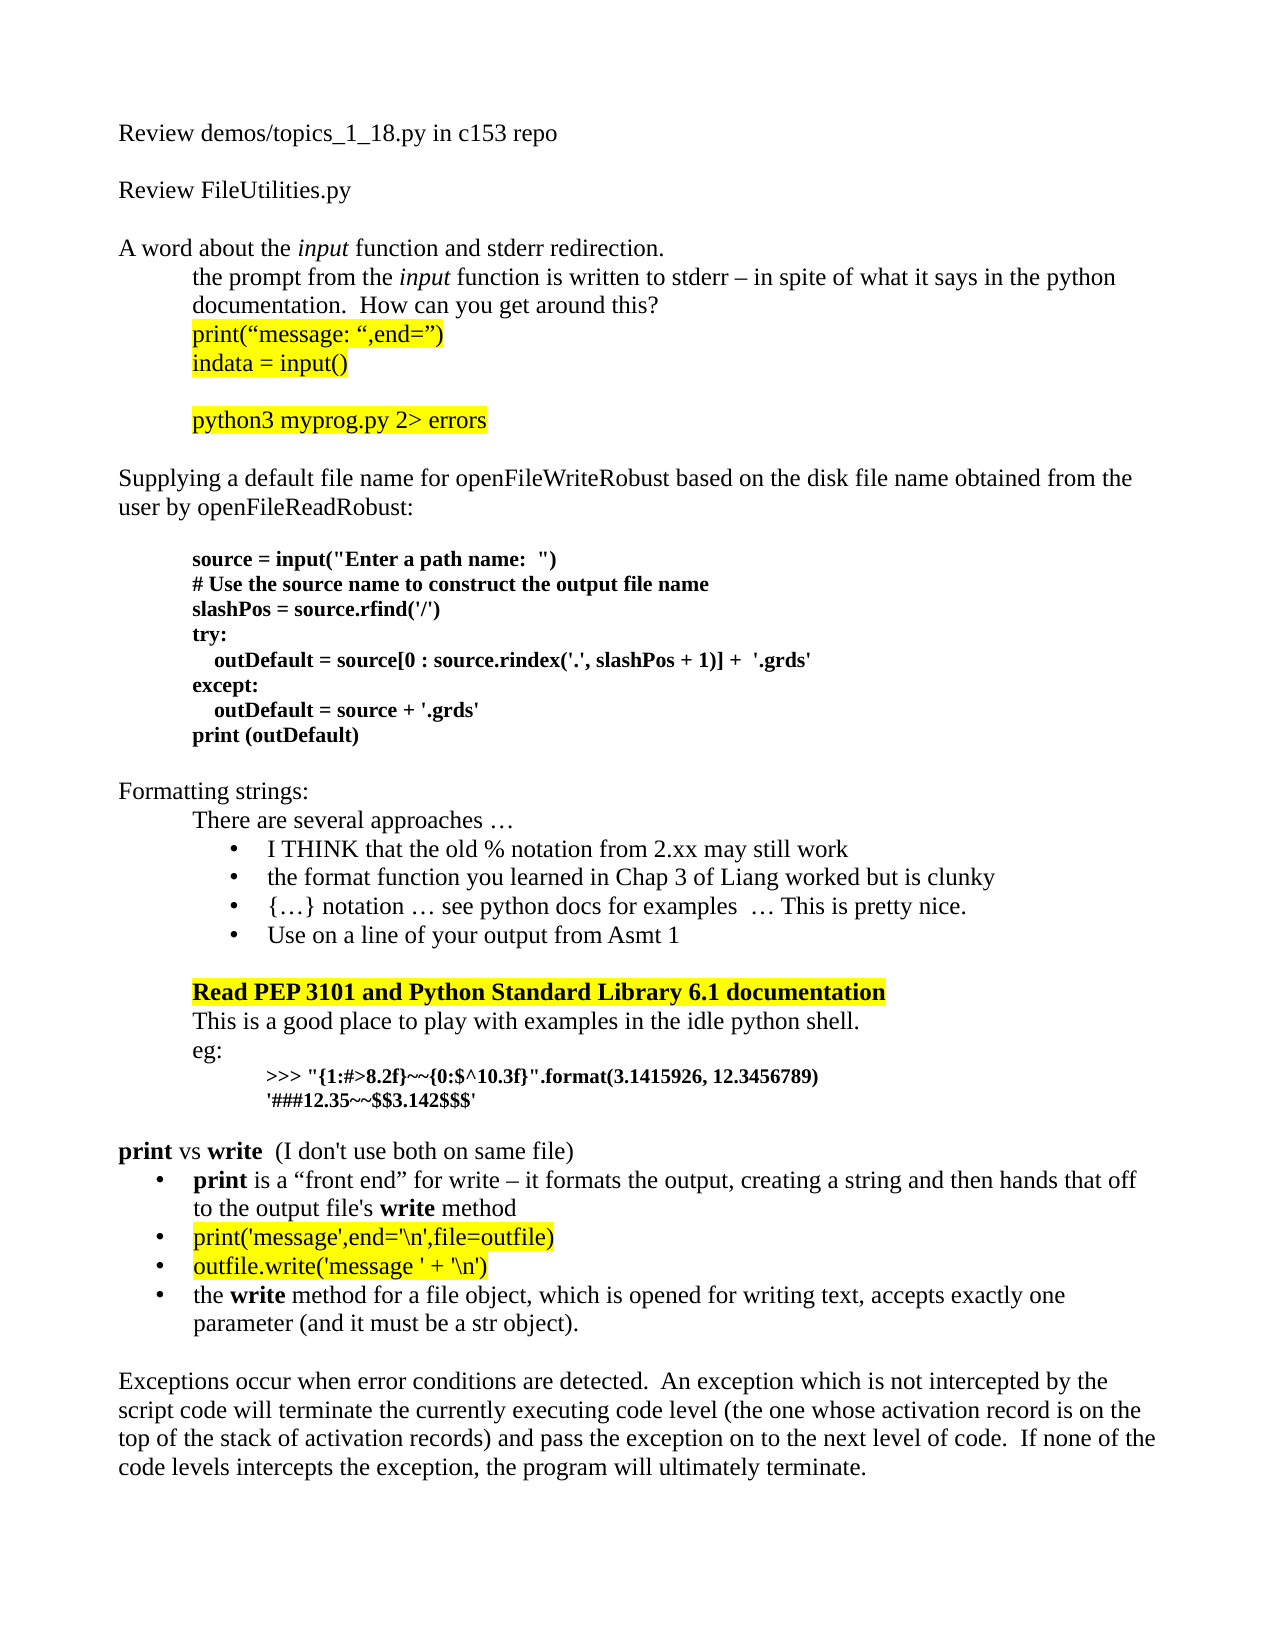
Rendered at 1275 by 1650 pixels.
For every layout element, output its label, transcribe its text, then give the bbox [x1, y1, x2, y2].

list the write method for a file object, which is opened for writing text, accepts exactly one parameter (and it must be a str object). [156, 1280, 1157, 1337]
list print('message',end='\n',file=outfile) [156, 1222, 1157, 1251]
text source = input("Enter a path name: ") [192, 546, 1157, 571]
text python3 myprog.py 2> errors [192, 406, 1157, 434]
text eg: [118, 1035, 1157, 1064]
list outfile.write('message ' + '\n') [156, 1251, 1157, 1280]
text Review demos/topics_1_18.py in c153 repo [118, 118, 1157, 147]
text print(“message: “,end=”) [192, 319, 1157, 348]
list I THINK that the old % notation from 2.xx may still work [229, 834, 1157, 862]
text print (outDefault) [192, 722, 1157, 747]
text Review FileUtilities.py [118, 176, 1157, 204]
text try: [192, 621, 1157, 647]
text '###12.35~~$$3.142$$$' [266, 1088, 1157, 1112]
text Exceptions occur when error conditions are detected. An exception which is not intercepted by the script code will terminate the currently executing code level (the one whose activation record is on the top of the stack of activation records) and pass the exception on to the next level of code. If none of the code levels intercepts the exception, the program will ultimately terminate. [118, 1366, 1157, 1481]
text A word about the input function and stderr redirection. [118, 233, 1157, 262]
list Use on a line of your output from Asmt 1 [229, 920, 1157, 949]
text Formatting strings: [118, 776, 1157, 805]
list {…} notation … see python docs for examples … This is pretty nice. [229, 891, 1157, 920]
text # Use the source name to construct the output file name [192, 571, 1157, 596]
text Read PEP 3101 and Python Standard Library 6.1 documentation [118, 977, 1157, 1006]
text indata = input() [192, 348, 1157, 377]
text >>> "{1:#>8.2f}~~{0:$^10.3f}".format(3.1415926, 12.3456789) [266, 1064, 1157, 1088]
list the format function you learned in Chap 3 of Liang worked but is clunky [229, 862, 1157, 891]
text outDefault = source + '.grds' [192, 697, 1157, 722]
text the prompt from the input function is written to stderr – in spite of what it says in the python documentation. How can you get around this? [192, 262, 1157, 319]
text There are several approaches … [192, 805, 1157, 834]
text slashPos = source.rfind('/') [192, 596, 1157, 621]
text This is a good place to play with examples in the idle python shell. [118, 1006, 1157, 1035]
text Supplying a default file name for openFileWriteRobust based on the disk file name obtained from the user by openFileReadRobust: [118, 463, 1157, 521]
text except: [192, 672, 1157, 697]
list print is a “front end” for write – it formats the output, creating a string and then hands that off to the output file's write method [156, 1165, 1157, 1222]
text print vs write (I don't use both on same file) [118, 1136, 1157, 1165]
text outDefault = source[0 : source.rindex('.', slashPos + 1)] + '.grds' [192, 647, 1157, 672]
